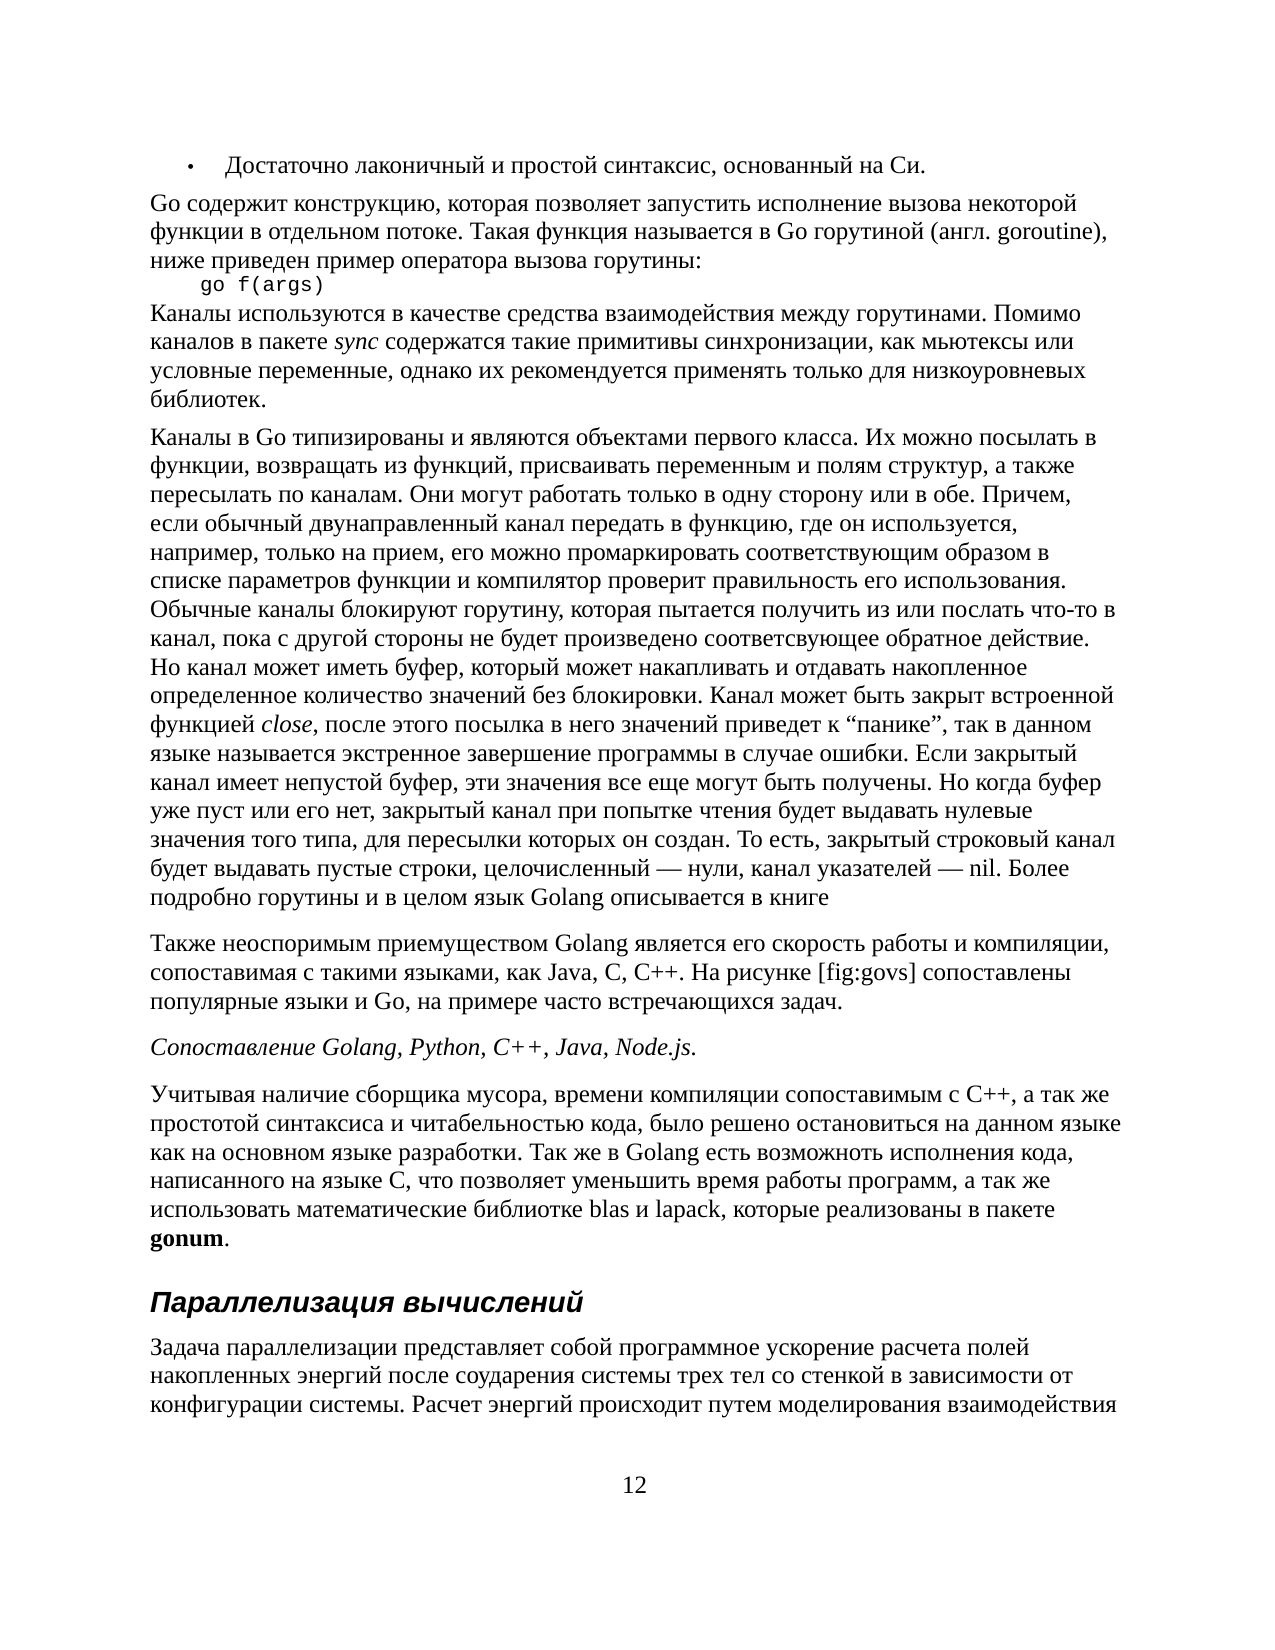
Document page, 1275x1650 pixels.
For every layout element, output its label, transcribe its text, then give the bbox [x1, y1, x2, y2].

text Задача параллелизации представляет собой программное ускорение расчета полей накопленных энергий после соударения системы трех тел со стенкой в зависимости от конфигурации системы. Расчет энергий происходит путем моделирования взаимодействия [150, 1332, 1125, 1418]
text Также неоспоримым приемуществом Golang является его скорость работы и компиляции, сопоставимая с такими языками, как Java, C, C++. На рисунке [fig:govs] сопоставлены популярные языки и Go, на примере часто встречающихся задач. [150, 928, 1125, 1014]
text Go содержит конструкцию, которая позволяет запустить исполнение вызова некоторой функции в отдельном потоке. Такая функция называется в Go горутиной (англ. goroutine), ниже приведен пример оператора вызова горутины: [150, 188, 1125, 274]
text Каналы в Go типизированы и являются объектами первого класса. Их можно посылать в функции, возвращать из функций, присваивать переменным и полям структур, а также пересылать по каналам. Они могут работать только в одну сторону или в обе. Причем, если обычный двунаправленный канал передать в функцию, где он используется, например, только на прием, его можно промаркировать соответствующим образом в списке параметров функции и компилятор проверит правильность его использования. Обычные каналы блокируют горутину, которая пытается получить из или послать что-то в канал, пока с другой стороны не будет произведено соответсвующее обратное действие. Но канал может иметь буфер, который может накапливать и отдавать накопленное определенное количество значений без блокировки. Канал может быть закрыт встроенной функцией close, после этого посылка в него значений приведет к “панике”, так в данном языке называется экстренное завершение программы в случае ошибки. Если закрытый канал имеет непустой буфер, эти значения все еще могут быть получены. Но когда буфер уже пуст или его нет, закрытый канал при попытке чтения будет выдавать нулевые значения того типа, для пересылки которых он создан. То есть, закрытый строковый канал будет выдавать пустые строки, целочисленный — нули, канал указателей — nil. Более подробно горутины и в целом язык Golang описывается в книге [150, 422, 1125, 910]
text Каналы используются в качестве средства взаимодействия между горутинами. Помимо каналов в пакете sync содержатся такие примитивы синхронизации, как мьютексы или условные переменные, однако их рекомендуется применять только для низкоуровневых библиотек. [150, 298, 1125, 413]
list Достаточно лаконичный и простой синтаксис, основанный на Си. [187, 150, 1125, 179]
text Сопоставление Golang, Python, C++, Java, Node.js. [150, 1032, 1125, 1061]
subtitle Параллелизация вычислений [150, 1286, 1125, 1319]
text go f(args) [150, 274, 1125, 298]
text Учитывая наличие сборщика мусора, времени компиляции сопоставимым с C++, а так же простотой синтаксиса и читабельностью кода, было решено остановиться на данном языке как на основном языке разработки. Так же в Golang есть возможноть исполнения кода, написанного на языке C, что позволяет уменьшить время работы программ, а так же использовать математические библиотке blas и lapack, которые реализованы в пакете gonum. [150, 1079, 1125, 1252]
